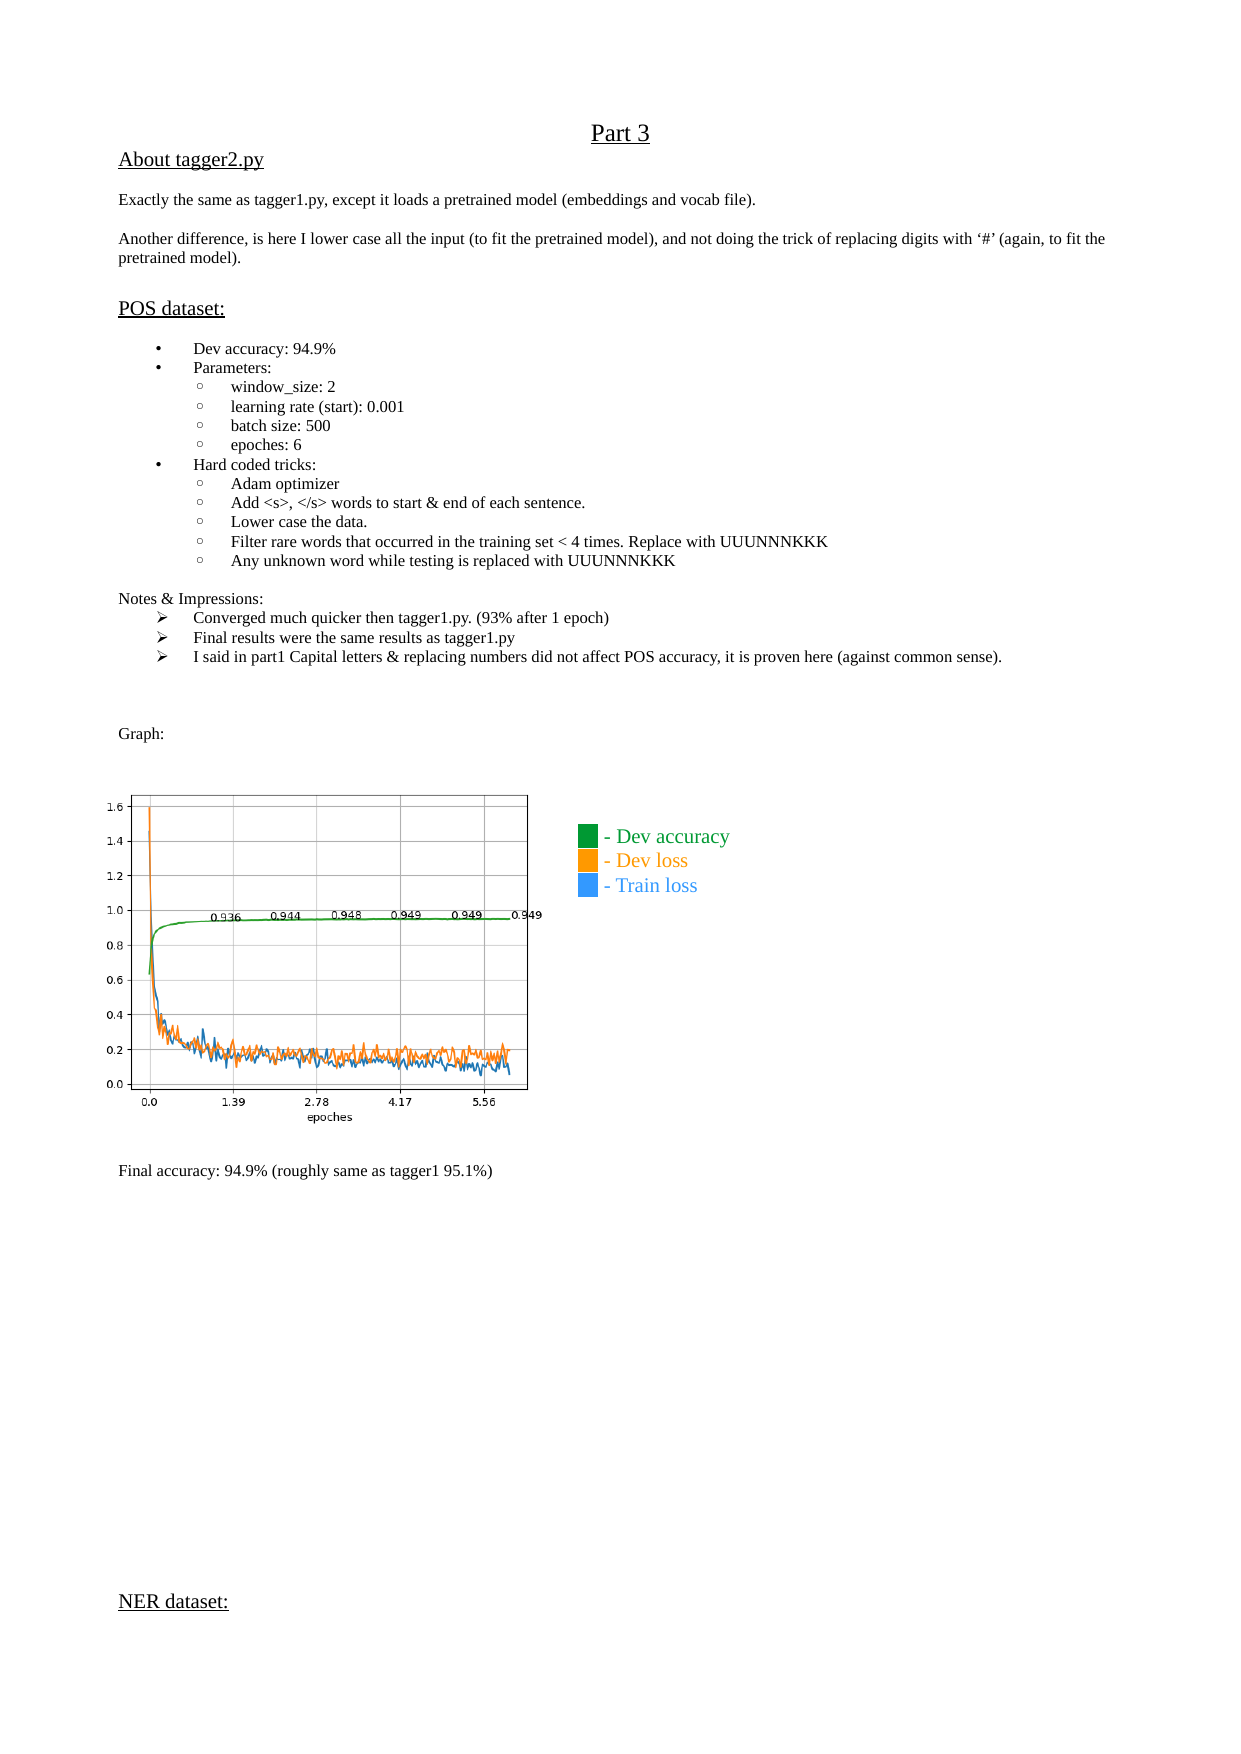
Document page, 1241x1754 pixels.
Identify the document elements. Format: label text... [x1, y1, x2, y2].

text Exactly the same as tagger1.py, except it loads a pretrained model (embeddings and vocab file). [118, 190, 1122, 209]
list Any unknown word while testing is replaced with UUUNNNKKK [193, 551, 1122, 570]
list Final results were the same results as tagger1.py [156, 628, 1122, 647]
text Notes & Impressions: [118, 589, 1122, 608]
list I said in part1 Capital letters & replacing numbers did not affect POS accuracy, it is proven here (against common sense). [156, 647, 1122, 666]
text About tagger2.py [118, 147, 1122, 171]
list Converged much quicker then tagger1.py. (93% after 1 epoch) [156, 608, 1122, 628]
list Hard coded tricks: [156, 454, 1122, 474]
list Parameters: [156, 358, 1122, 377]
list Adam optimizer [193, 474, 1122, 493]
list epoches: 6 [193, 435, 1122, 454]
list learning rate (start): 0.001 [193, 397, 1122, 416]
text NER dataset: [118, 1589, 1122, 1613]
list Lower case the data. [193, 512, 1122, 531]
text Final accuracy: 94.9% (roughly same as tagger1 95.1%) [118, 1161, 1122, 1180]
text Part 3 [118, 118, 1122, 147]
text - Train loss [578, 872, 1122, 897]
text POS dataset: [118, 296, 1122, 319]
text Graph: [118, 724, 1122, 743]
text - Dev loss [578, 848, 1122, 872]
text - Dev accuracy [578, 824, 1122, 848]
list window_size: 2 [193, 377, 1122, 397]
list Filter rare words that occurred in the training set < 4 times. Replace with UUUNNNKKK [193, 531, 1122, 551]
list batch size: 500 [193, 416, 1122, 435]
list Dev accuracy: 94.9% [156, 339, 1122, 358]
list Add <s>, </s> words to start & end of each sentence. [193, 493, 1122, 512]
text Another difference, is here I lower case all the input (to fit the pretrained model), and not doing the trick of replacing digits with ‘#’ (again, to fit the pretrained model). [118, 228, 1122, 267]
picture [67, 748, 578, 1131]
